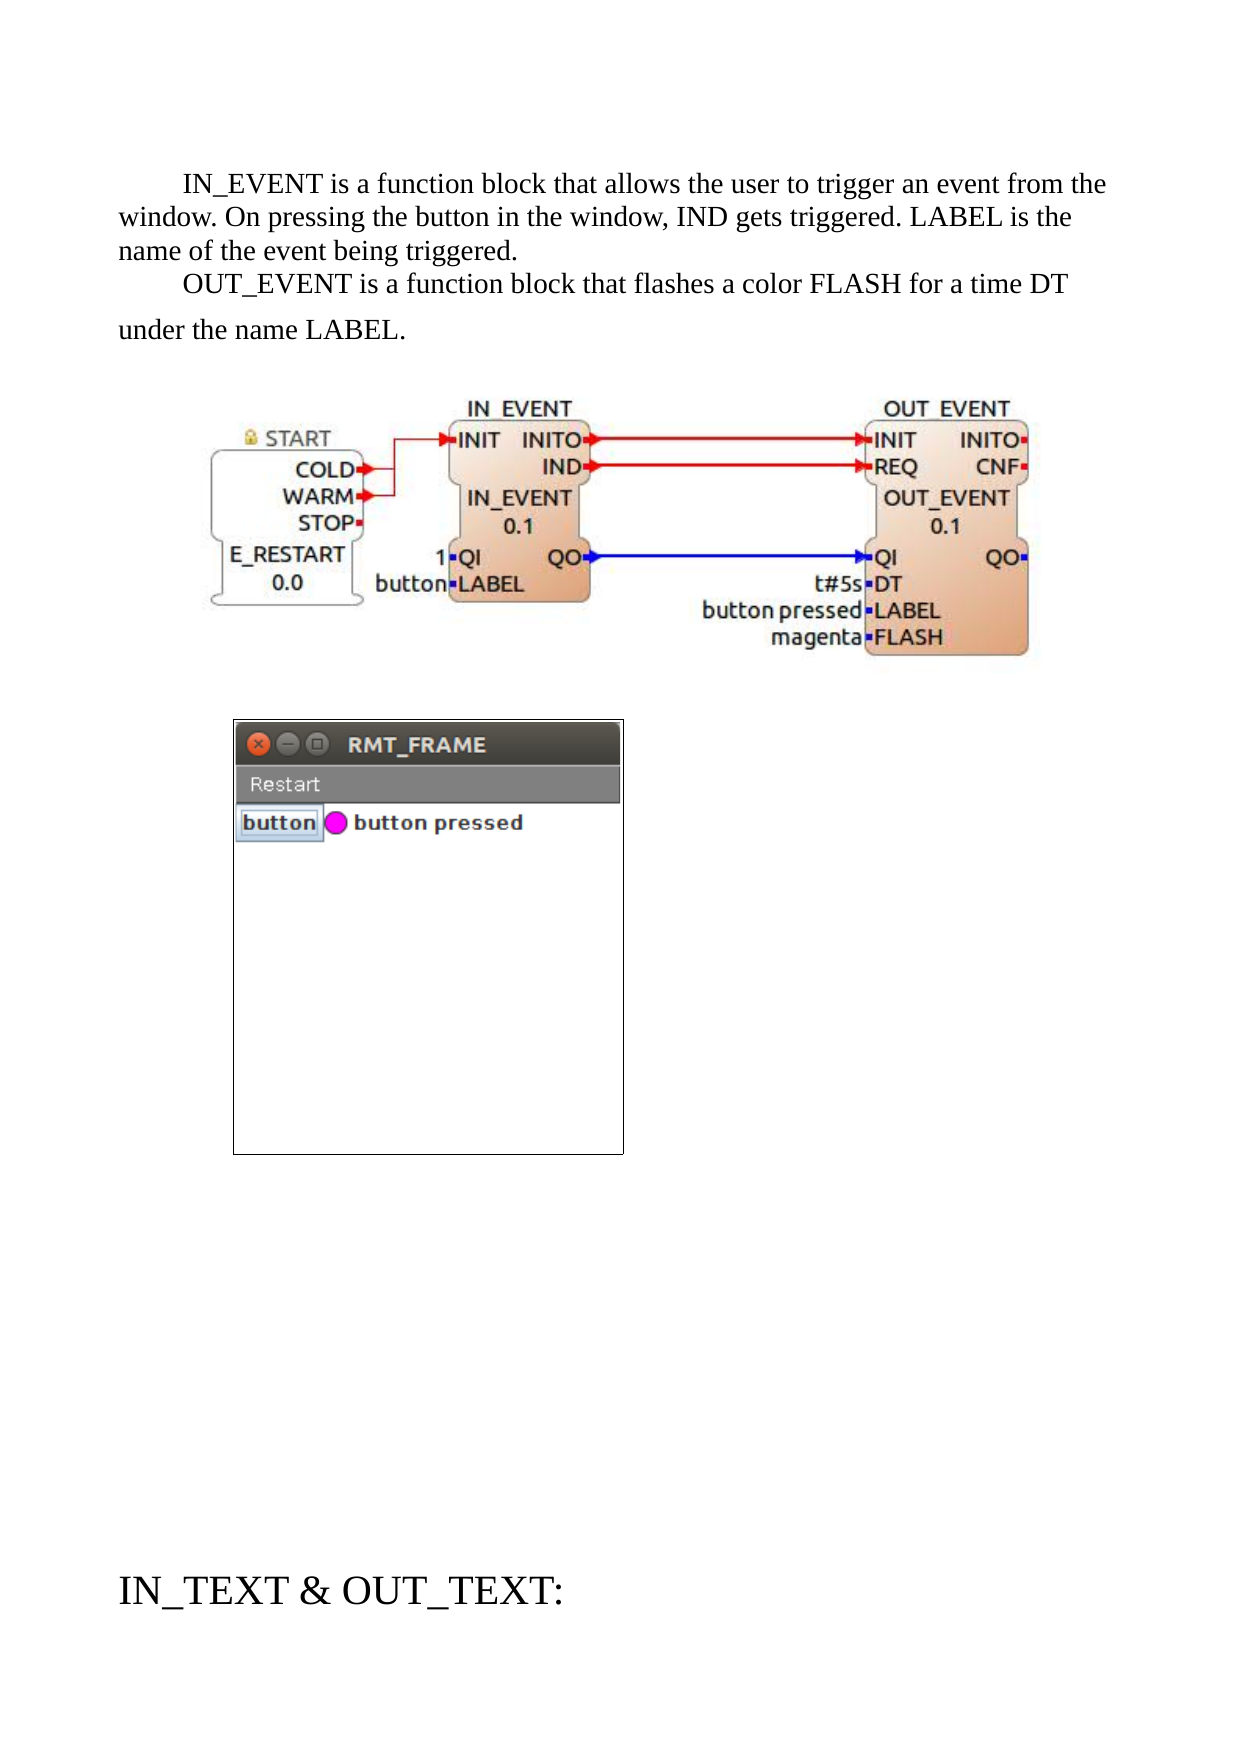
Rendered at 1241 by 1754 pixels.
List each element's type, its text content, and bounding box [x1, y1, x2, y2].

text OUT_EVENT is a function block that flashes a color FLASH for a time DT under the name LABEL. [118, 267, 1122, 348]
picture [235, 722, 621, 1151]
picture [164, 348, 1076, 703]
text IN_EVENT is a function block that allows the user to trigger an event from the window. On pressing the button in the window, IND gets triggered. LABEL is the name of the event being triggered. [118, 166, 1122, 267]
text IN_TEXT & OUT_TEXT: [118, 1565, 1122, 1613]
